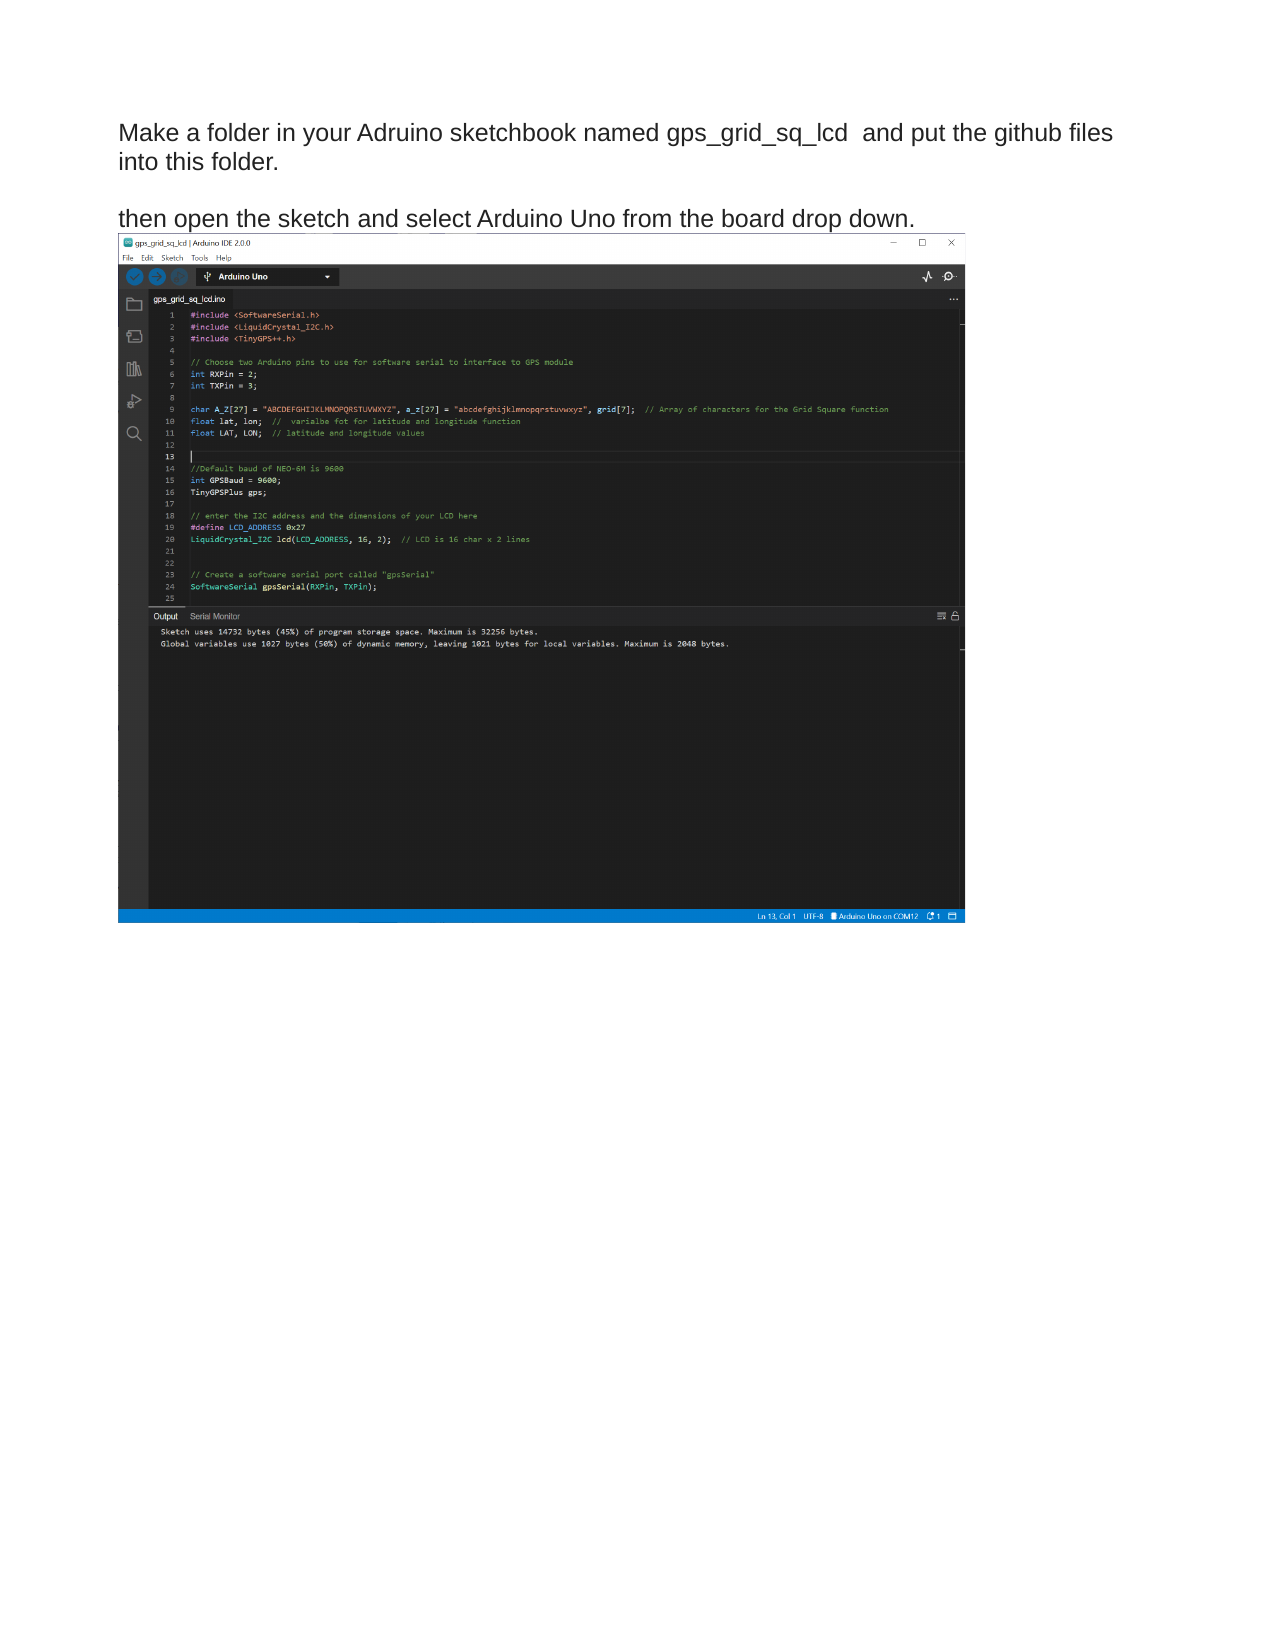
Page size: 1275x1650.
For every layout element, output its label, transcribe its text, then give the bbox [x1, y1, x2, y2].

text then open the sketch and select Arduino Uno from the board drop down. [118, 204, 1157, 233]
picture [118, 233, 965, 923]
text Make a folder in your Adruino sketchbook named gps_grid_sq_lcd and put the github files into this folder. [118, 118, 1157, 176]
